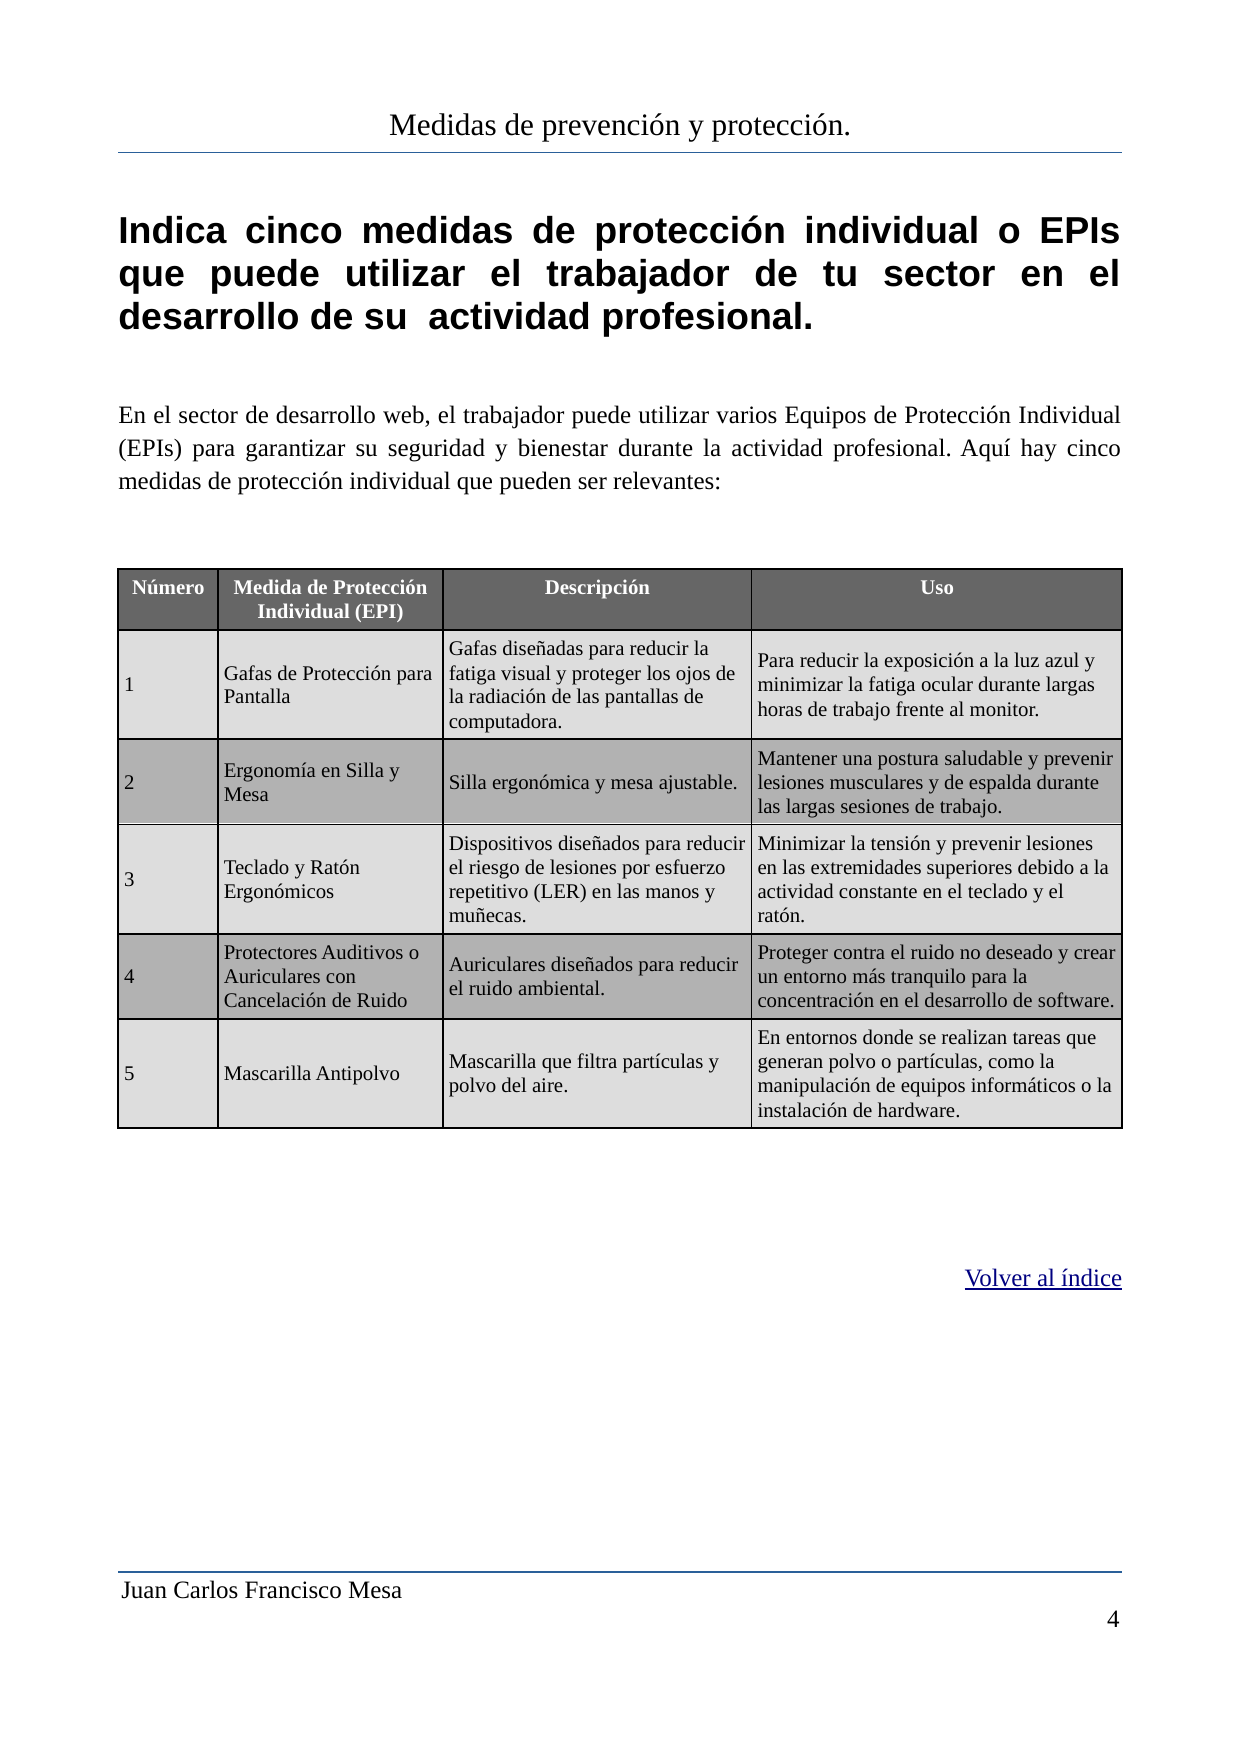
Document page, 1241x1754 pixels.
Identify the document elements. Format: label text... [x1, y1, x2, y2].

table_cell Mascarilla que filtra partículas y polvo del aire. [444, 1020, 751, 1127]
text Volver al índice [118, 1263, 1122, 1292]
table_cell Mascarilla Antipolvo [219, 1020, 442, 1127]
table_cell Auriculares diseñados para reducir el ruido ambiental. [444, 935, 751, 1018]
subtitle Indica cinco medidas de protección individual o EPIs que puede utilizar el trabajador de tu sector en el desarrollo de su actividad profesional. [118, 208, 1122, 337]
table_cell Silla ergonómica y mesa ajustable. [444, 740, 751, 823]
table_cell Teclado y Ratón Ergonómicos [219, 825, 442, 933]
table_cell Gafas diseñadas para reducir la fatiga visual y proteger los ojos de la radiación de las pantallas de computadora. [444, 631, 751, 738]
table_cell 3 [119, 825, 217, 933]
table_cell 4 [119, 935, 217, 1018]
table_header Descripción [444, 570, 751, 629]
table_cell Dispositivos diseñados para reducir el riesgo de lesiones por esfuerzo repetitivo (LER) en las manos y muñecas. [444, 825, 751, 933]
table_cell Gafas de Protección para Pantalla [219, 631, 442, 738]
table_cell 2 [119, 740, 217, 823]
table_cell 1 [119, 631, 217, 738]
table_cell Protectores Auditivos o Auriculares con Cancelación de Ruido [219, 935, 442, 1018]
table_cell Minimizar la tensión y prevenir lesiones en las extremidades superiores debido a la actividad constante en el teclado y el ratón. [752, 825, 1121, 933]
text En el sector de desarrollo web, el trabajador puede utilizar varios Equipos de Protección Individual (EPIs) para garantizar su seguridad y bienestar durante la actividad profesional. Aquí hay cinco medidas de protección individual que pueden ser relevantes: [118, 400, 1122, 495]
table_cell Para reducir la exposición a la luz azul y minimizar la fatiga ocular durante largas horas de trabajo frente al monitor. [752, 631, 1121, 738]
table_cell En entornos donde se realizan tareas que generan polvo o partículas, como la manipulación de equipos informáticos o la instalación de hardware. [752, 1020, 1121, 1127]
table_header Número [119, 570, 217, 629]
table_cell Mantener una postura saludable y prevenir lesiones musculares y de espalda durante las largas sesiones de trabajo. [752, 740, 1121, 823]
table_cell 5 [119, 1020, 217, 1127]
table_cell Ergonomía en Silla y Mesa [219, 740, 442, 823]
table_header Medida de Protección Individual (EPI) [219, 570, 442, 629]
table_header Uso [752, 570, 1121, 629]
table_cell Proteger contra el ruido no deseado y crear un entorno más tranquilo para la concentración en el desarrollo de software. [752, 935, 1121, 1018]
